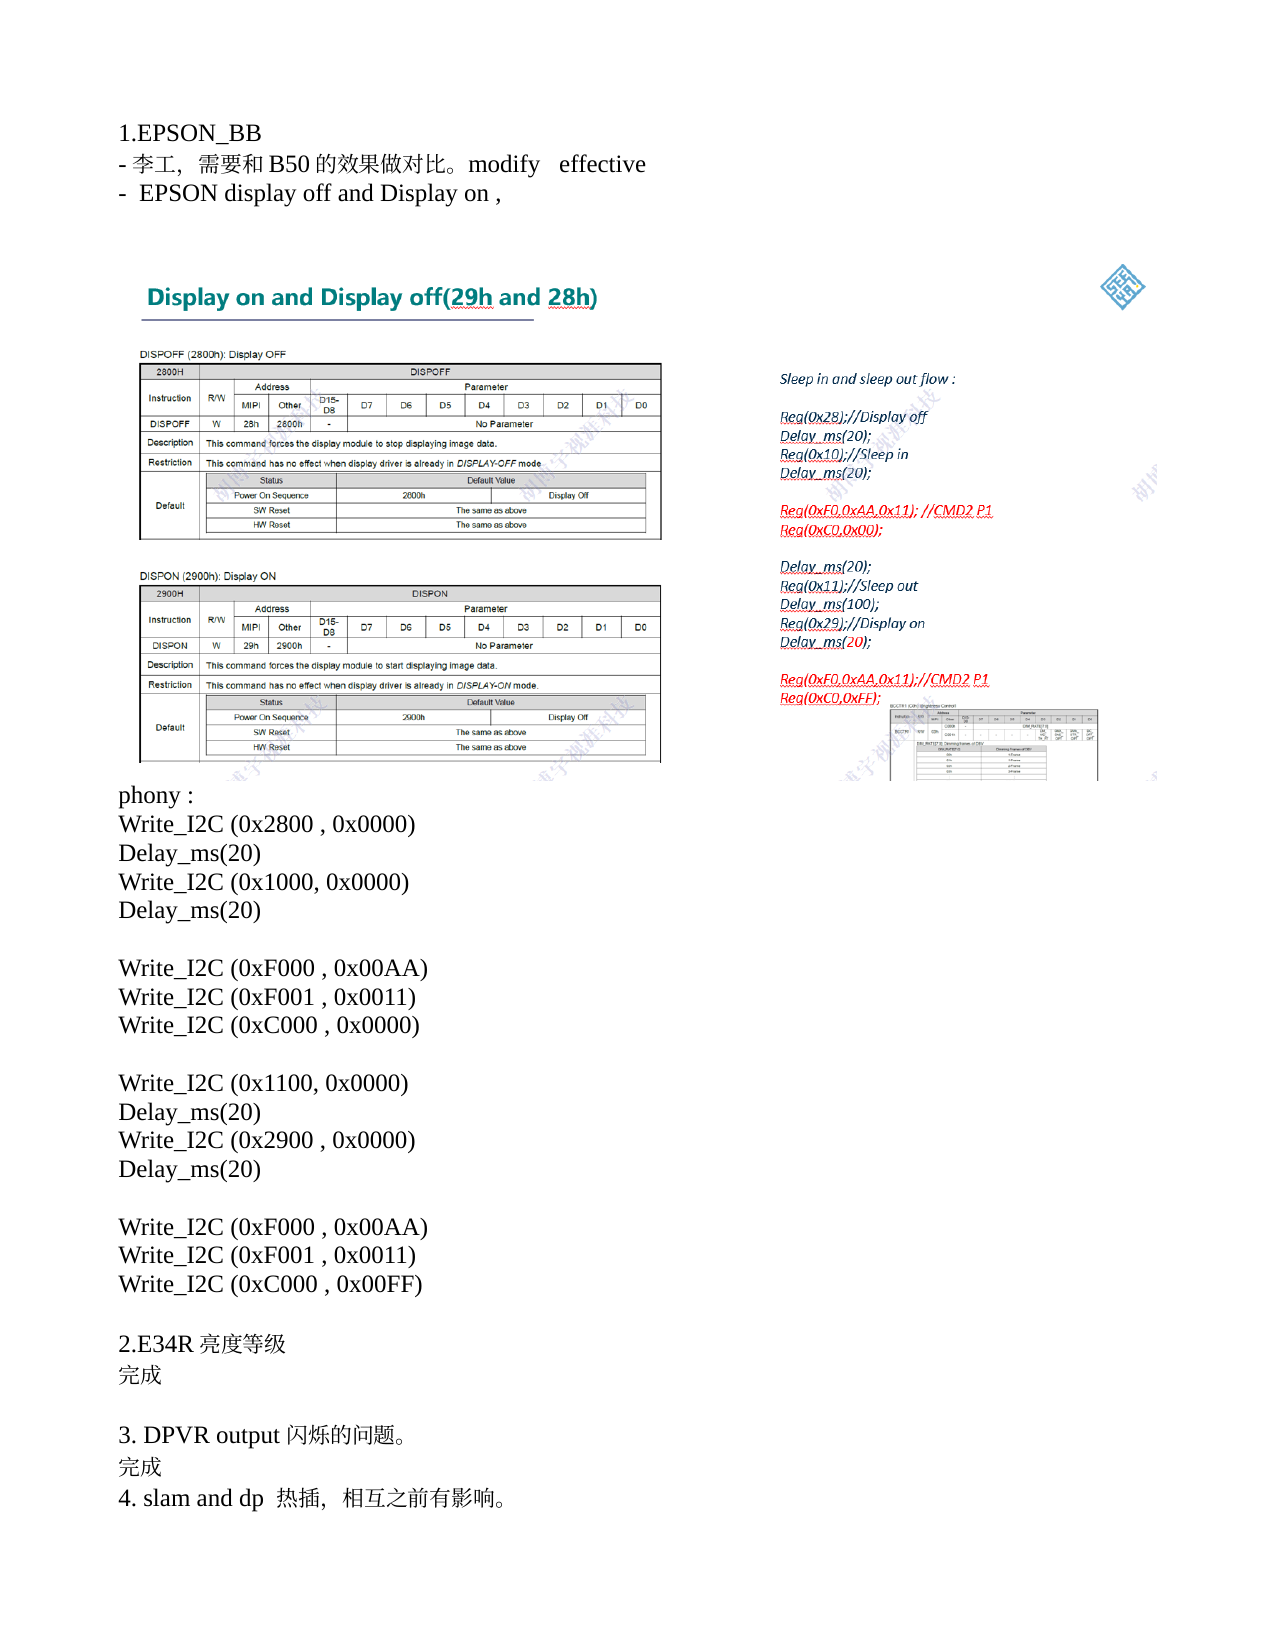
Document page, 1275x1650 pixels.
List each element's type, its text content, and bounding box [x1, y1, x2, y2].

text Write_I2C (0x2900 , 0x0000) [118, 1126, 1157, 1154]
text Write_I2C (0x1000, 0x0000) [118, 867, 1157, 896]
text Write_I2C (0xC000 , 0x0000) [118, 1011, 1157, 1039]
text 4. slam and dp 热插，相互之前有影响。 [118, 1481, 1157, 1513]
picture [118, 264, 1157, 781]
text 完成 [118, 1358, 1157, 1390]
text 2.E34R亮度等级 [118, 1327, 1157, 1358]
text Delay_ms(20) [118, 1097, 1157, 1126]
text Delay_ms(20) [118, 1154, 1157, 1183]
text 1.EPSON_BB [118, 118, 1157, 147]
text Write_I2C (0xF001 , 0x0011) [118, 982, 1157, 1011]
text 完成 [118, 1450, 1157, 1481]
text phony : [118, 781, 1157, 809]
text 3. DPVR output 闪烁的问题。 [118, 1418, 1157, 1450]
text - 李工，需要和B50的效果做对比。modify effective [118, 147, 1157, 178]
text Delay_ms(20) [118, 896, 1157, 924]
text Delay_ms(20) [118, 838, 1157, 867]
text Write_I2C (0xF000 , 0x00AA) [118, 1212, 1157, 1241]
text Write_I2C (0xF000 , 0x00AA) [118, 953, 1157, 982]
text Write_I2C (0xC000 , 0x00FF) [118, 1269, 1157, 1298]
text Write_I2C (0xF001 , 0x0011) [118, 1241, 1157, 1269]
text Write_I2C (0x2800 , 0x0000) [118, 809, 1157, 838]
text - EPSON display off and Display on , [118, 178, 1157, 207]
text Write_I2C (0x1100, 0x0000) [118, 1068, 1157, 1097]
